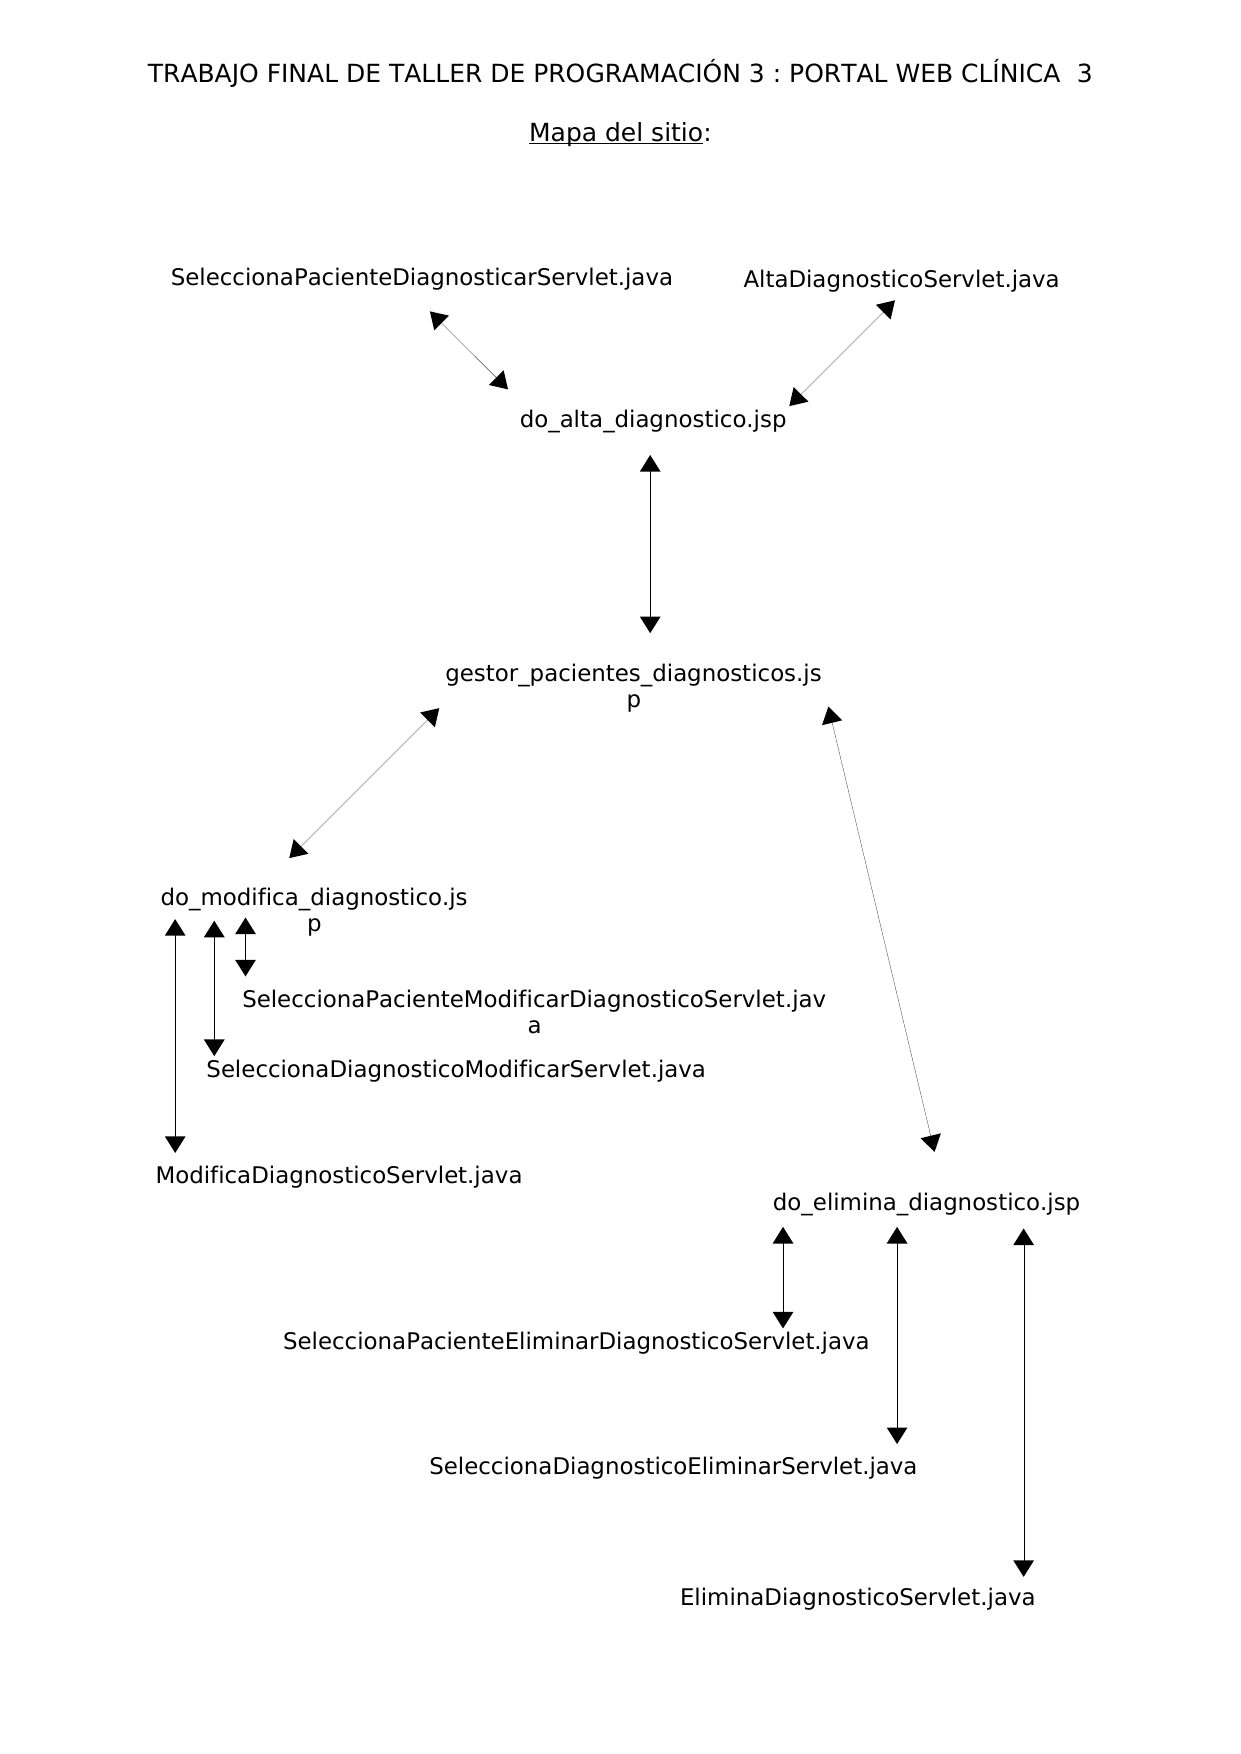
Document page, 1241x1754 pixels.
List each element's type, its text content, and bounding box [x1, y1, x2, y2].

text Mapa del sitio: [148, 118, 1093, 147]
